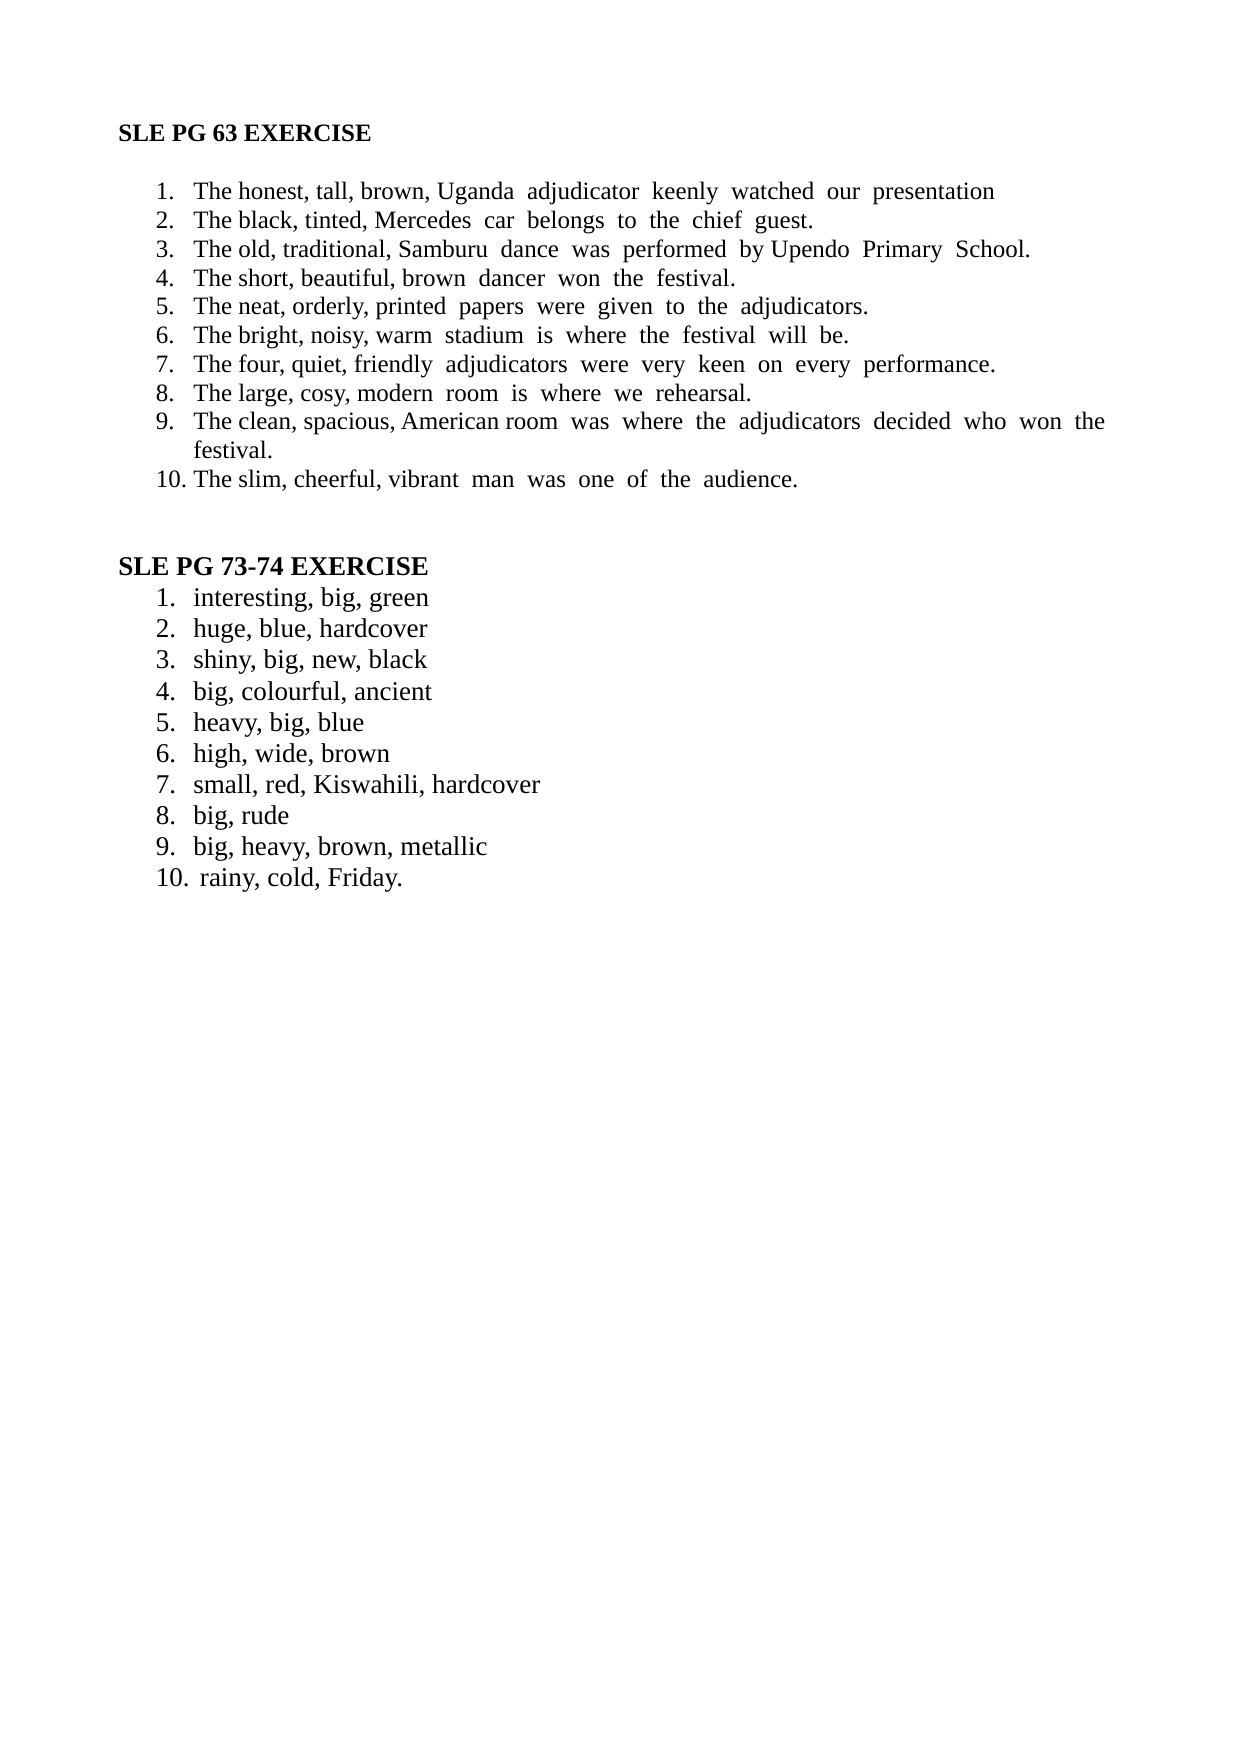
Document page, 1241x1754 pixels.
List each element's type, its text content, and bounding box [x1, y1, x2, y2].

list The bright, noisy, warm stadium is where the festival will be. [156, 320, 1122, 349]
list big, rude [156, 799, 1122, 830]
list The large, cosy, modern room is where we rehearsal. [156, 378, 1122, 406]
list small, red, Kiswahili, hardcover [156, 768, 1122, 799]
list The short, beautiful, brown dancer won the festival. [156, 263, 1122, 291]
list shiny, big, new, black [156, 643, 1122, 675]
list The neat, orderly, printed papers were given to the adjudicators. [156, 291, 1122, 320]
list interesting, big, green [156, 581, 1122, 612]
list big, colourful, ancient [156, 675, 1122, 706]
list The clean, spacious, American room was where the adjudicators decided who won the festival. [156, 406, 1122, 464]
list heavy, big, blue [156, 706, 1122, 737]
list rainy, cold, Friday. [156, 862, 1122, 893]
list The honest, tall, brown, Uganda adjudicator keenly watched our presentation [156, 176, 1122, 205]
list The four, quiet, friendly adjudicators were very keen on every performance. [156, 349, 1122, 378]
text SLE PG 73-74 EXERCISE [118, 550, 1122, 581]
list huge, blue, hardcover [156, 612, 1122, 643]
list high, wide, brown [156, 737, 1122, 768]
list big, heavy, brown, metallic [156, 830, 1122, 862]
list The black, tinted, Mercedes car belongs to the chief guest. [156, 205, 1122, 234]
list The old, traditional, Samburu dance was performed by Upendo Primary School. [156, 234, 1122, 263]
list The slim, cheerful, vibrant man was one of the audience. [156, 464, 1122, 493]
